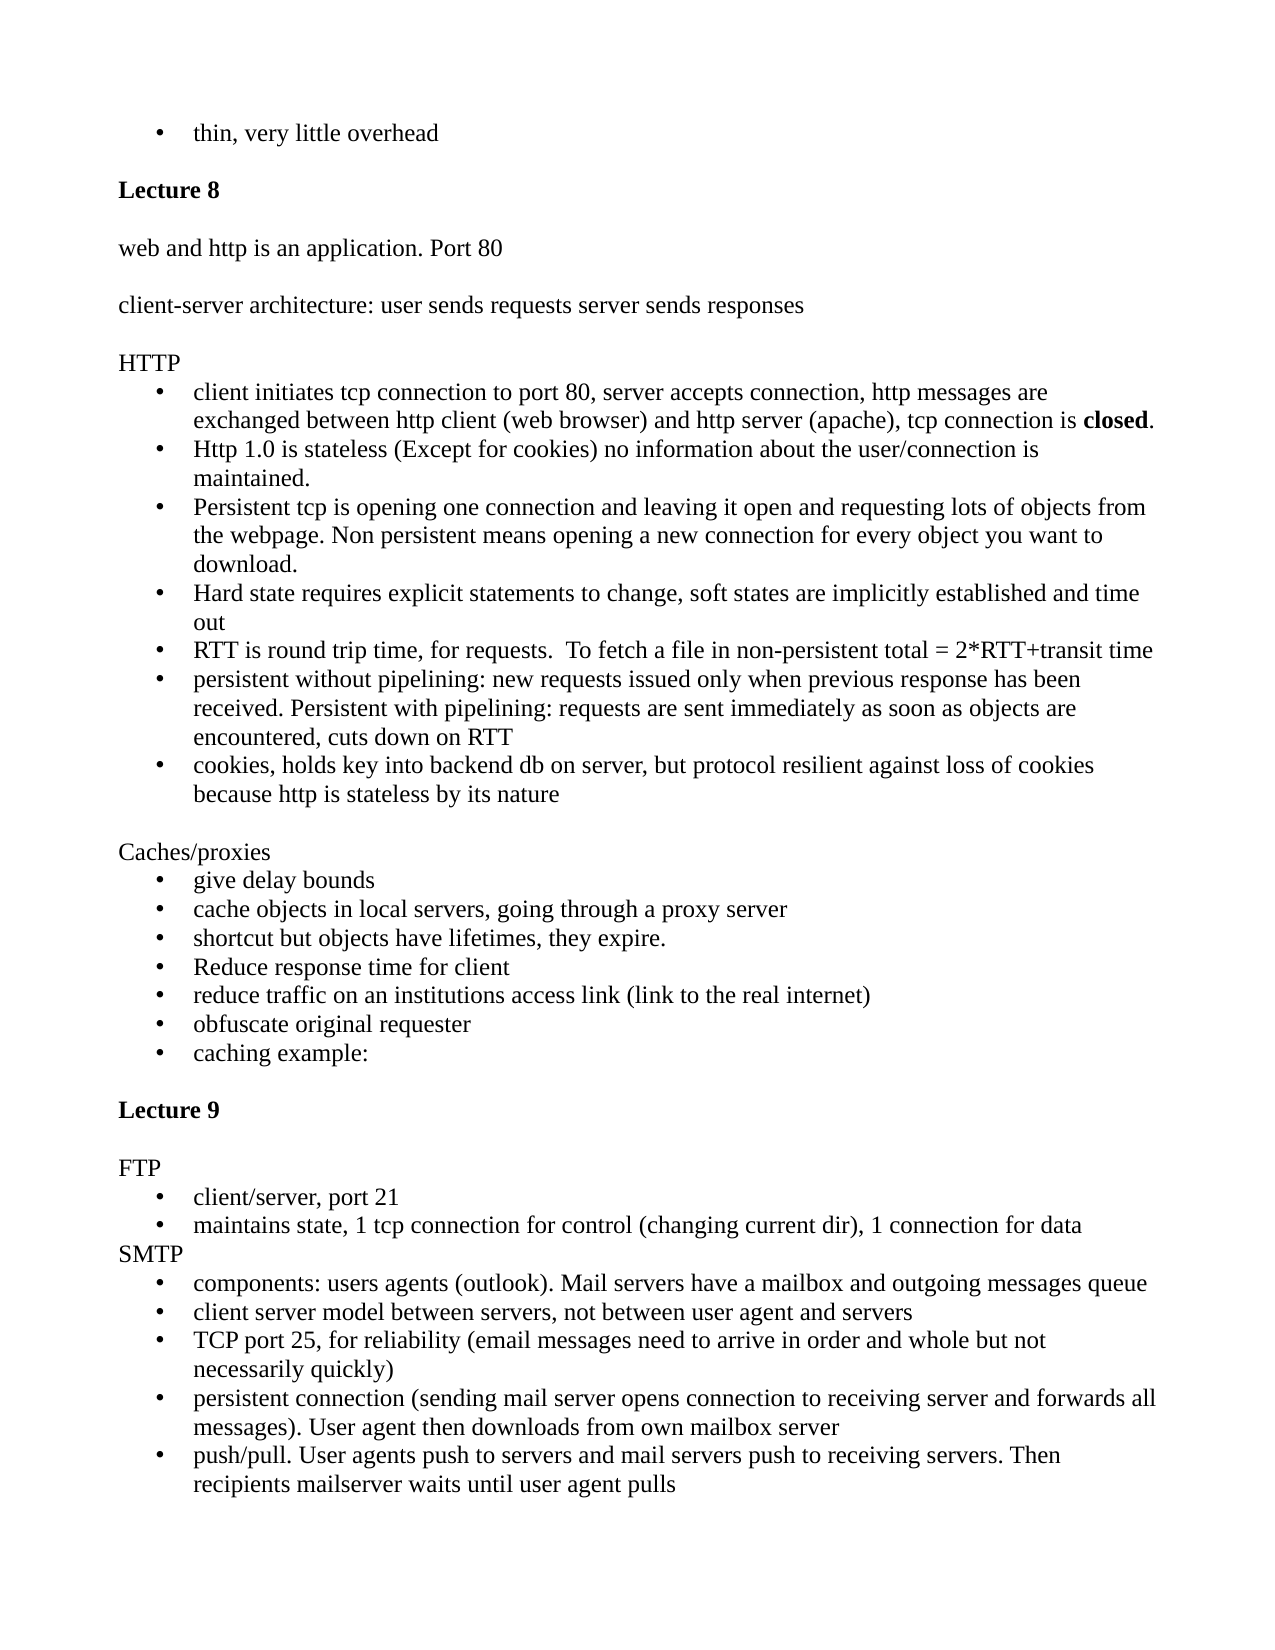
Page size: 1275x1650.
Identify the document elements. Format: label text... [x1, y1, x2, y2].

text SMTP [118, 1239, 1157, 1268]
text client-server architecture: user sends requests server sends responses [118, 291, 1157, 319]
list Hard state requires explicit statements to change, soft states are implicitly established and time out [156, 578, 1157, 636]
text HTTP [118, 348, 1157, 377]
list client server model between servers, not between user agent and servers [156, 1297, 1157, 1326]
list components: users agents (outlook). Mail servers have a mailbox and outgoing messages queue [156, 1268, 1157, 1297]
list thin, very little overhead [156, 118, 1157, 147]
text Lecture 8 [118, 176, 1157, 204]
list client/server, port 21 [156, 1182, 1157, 1211]
text Caches/proxies [118, 837, 1157, 866]
list RTT is round trip time, for requests. To fetch a file in non-persistent total = 2*RTT+transit time [156, 636, 1157, 664]
list push/pull. User agents push to servers and mail servers push to receiving servers. Then recipients mailserver waits until user agent pulls [156, 1441, 1157, 1498]
list persistent without pipelining: new requests issued only when previous response has been received. Persistent with pipelining: requests are sent immediately as soon as objects are encountered, cuts down on RTT [156, 664, 1157, 751]
list Persistent tcp is opening one connection and leaving it open and requesting lots of objects from the webpage. Non persistent means opening a new connection for every object you want to download. [156, 492, 1157, 578]
text Lecture 9 [118, 1096, 1157, 1124]
list shortcut but objects have lifetimes, they expire. [156, 923, 1157, 952]
list reduce traffic on an institutions access link (link to the real internet) [156, 981, 1157, 1009]
list Reduce response time for client [156, 952, 1157, 981]
list maintains state, 1 tcp connection for control (changing current dir), 1 connection for data [156, 1211, 1157, 1239]
list cookies, holds key into backend db on server, but protocol resilient against loss of cookies because http is stateless by its nature [156, 751, 1157, 808]
list caching example: [156, 1038, 1157, 1067]
list give delay bounds [156, 866, 1157, 894]
list obfuscate original requester [156, 1009, 1157, 1038]
list persistent connection (sending mail server opens connection to receiving server and forwards all messages). User agent then downloads from own mailbox server [156, 1383, 1157, 1441]
text FTP [118, 1153, 1157, 1182]
list cache objects in local servers, going through a proxy server [156, 894, 1157, 923]
text web and http is an application. Port 80 [118, 233, 1157, 262]
list Http 1.0 is stateless (Except for cookies) no information about the user/connection is maintained. [156, 434, 1157, 492]
list client initiates tcp connection to port 80, server accepts connection, http messages are exchanged between http client (web browser) and http server (apache), tcp connection is closed. [156, 377, 1157, 434]
list TCP port 25, for reliability (email messages need to arrive in order and whole but not necessarily quickly) [156, 1326, 1157, 1383]
